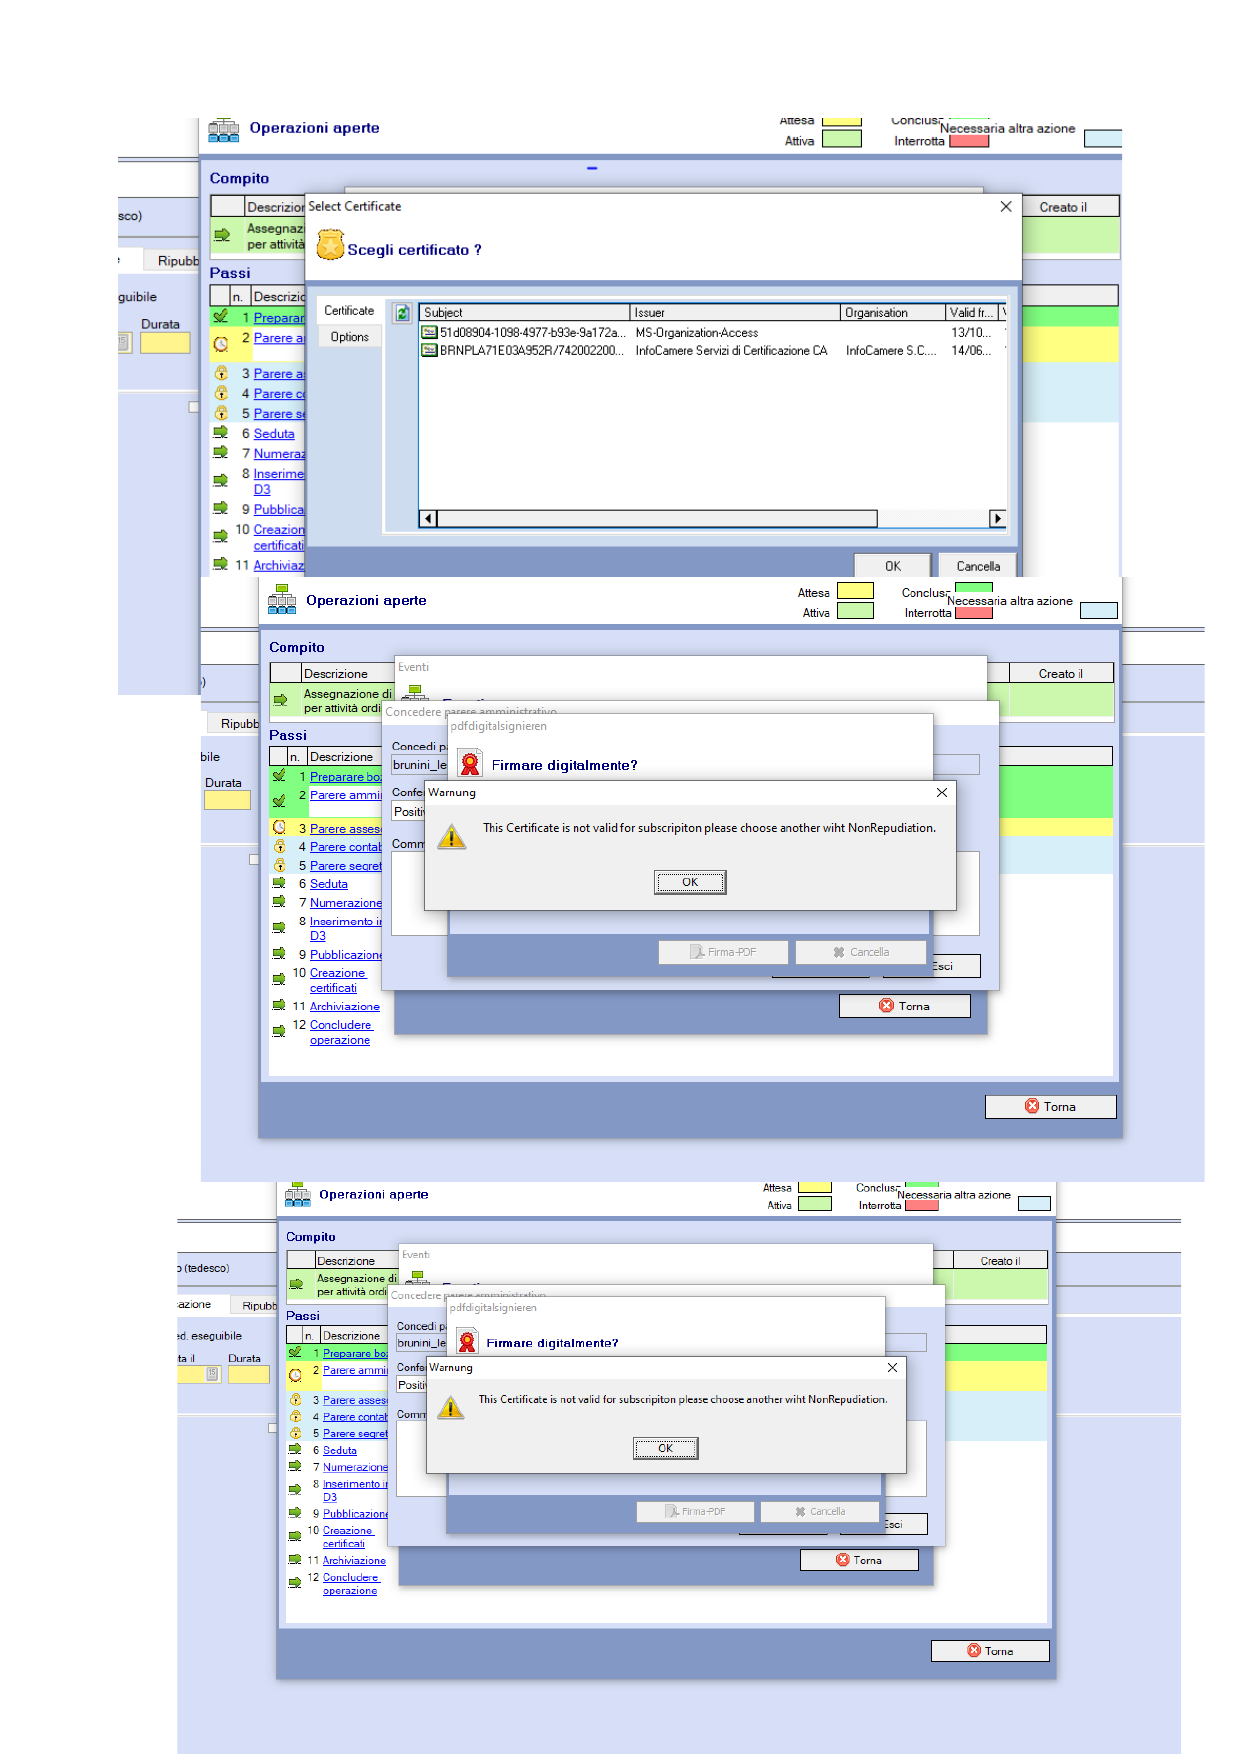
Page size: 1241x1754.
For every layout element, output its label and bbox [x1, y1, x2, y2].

picture [118, 118, 1205, 1754]
